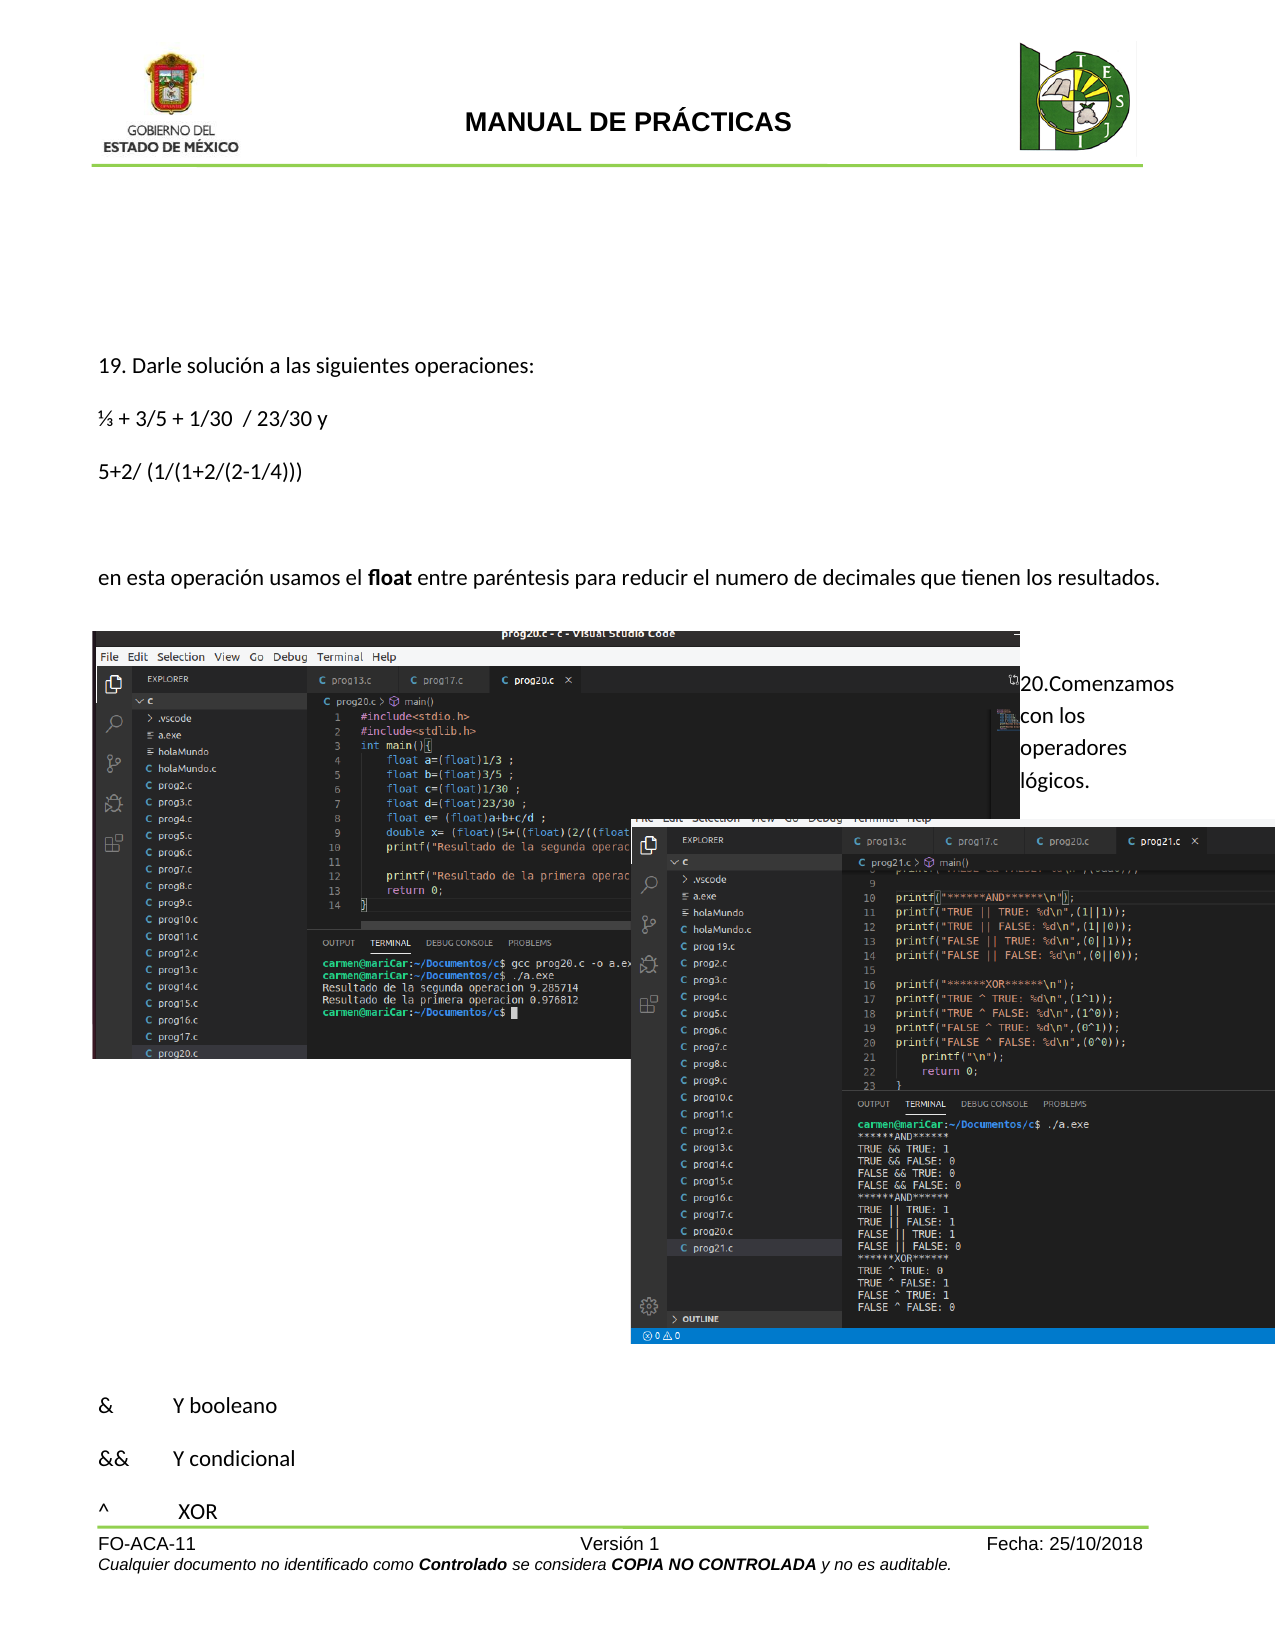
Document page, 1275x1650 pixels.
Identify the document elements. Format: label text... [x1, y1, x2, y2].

text 20.Comenzamos con los operadores lógicos. [1020, 669, 1183, 794]
picture [95, 42, 241, 161]
text & Y booleano [98, 1059, 1183, 1419]
text 19. Darle solución a las siguientes operaciones: [98, 351, 1183, 379]
text en esta operación usamos el float entre paréntesis para reducir el numero de decimales que tienen los resultados. [98, 563, 1183, 591]
text 5+2/ (1/(1+2/(2-1/4))) [98, 457, 1183, 485]
picture [1018, 41, 1137, 157]
text && Y condicional [98, 1444, 1183, 1472]
text ⅓ + 3/5 + 1/30 / 23/30 y [98, 404, 1183, 432]
text ^ XOR [98, 1497, 1183, 1525]
picture [92, 631, 1275, 1334]
